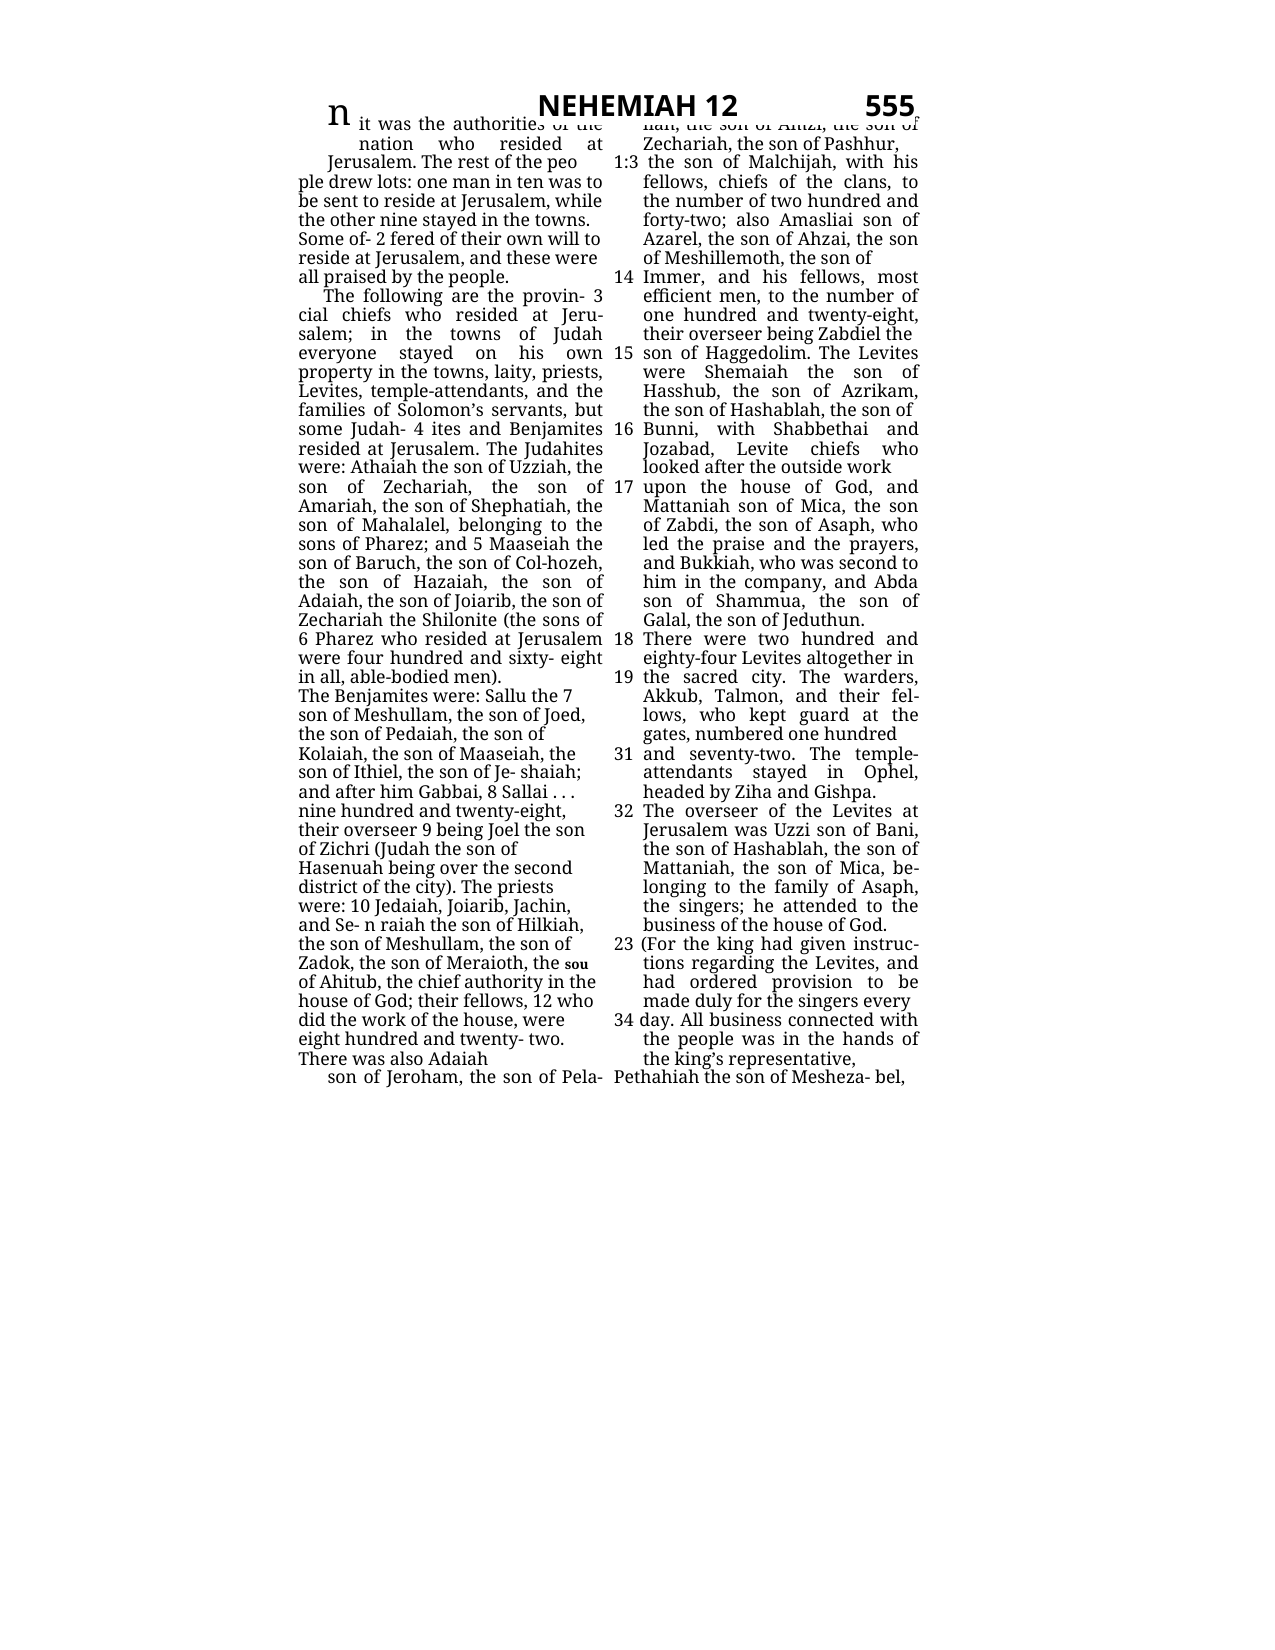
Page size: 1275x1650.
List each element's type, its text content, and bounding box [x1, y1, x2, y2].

list There were two hundred and eighty-four Levites altogether in [614, 630, 919, 668]
text The Benjamites were: Sallu the 7 son of Meshullam, the son of Joed, the son of Pedaiah, the son of Kolaiah, the son of Maaseiah, the son of Ithiel, the son of Je- shaiah; and after him Gabbai, 8 Sallai . . . nine hundred and twenty-eight, their overseer 9 being Joel the son of Zichri (Judah the son of Hasenuah being over the second district of the city). The priests were: 10 Jedaiah, Joiarib, Jachin, and Se- n raiah the son of Hilkiah, the son of Meshullam, the son of Zadok, the son of Meraioth, the sou of Ahitub, the chief authority in the house of God; their fellows, 12 who did the work of the house, were eight hundred and twenty- two. There was also Adaiah [298, 687, 603, 1069]
text 34 day. All business connected with the people was in the hands of the king’s representative, [614, 1012, 919, 1069]
list The overseer of the Levites at Jerusalem was Uzzi son of Bani, the son of Hashablah, the son of Mattaniah, the son of Mica, be­longing to the family of Asaph, the singers; he attended to the business of the house of God. [614, 802, 919, 935]
list and seventy-two. The temple- attendants stayed in Ophel, headed by Ziha and Gishpa. [614, 745, 919, 802]
text son of Jeroham, the son of Pela- liah, the son of Amzi, the son of Zechariah, the son of Pashhur, [643, 117, 919, 154]
list Immer, and his fellows, most efficient men, to the number of one hundred and twenty-eight, their overseer being Zabdiel the [614, 268, 919, 344]
text nit was the authorities of the nation who resided at Jerusalem. The rest of the peo­ [327, 116, 603, 173]
text ple drew lots: one man in ten was to be sent to reside at Jeru­salem, while the other nine stayed in the towns. Some of- 2 fered of their own will to reside at Jerusalem, and these were all praised by the people. [298, 173, 603, 287]
text 1:3 the son of Malchijah, with his fellows, chiefs of the clans, to the number of two hundred and forty-two; also Amasliai son of Azarel, the son of Ahzai, the son of Meshillemoth, the son of [614, 154, 919, 268]
list Bunni, with Shabbethai and Jozabad, Levite chiefs who looked after the outside work [614, 421, 919, 478]
text The following are the provin- 3 cial chiefs who resided at Jeru­salem; in the towns of Judah everyone stayed on his own property in the towns, laity, priests, Levites, temple-attend­ants, and the families of Solo­mon’s servants, but some Judah- 4 ites and Benjamites resided at Jerusalem. The Judahites were: Athaiah the son of Uzziah, the son of Zechariah, the son of Amariah, the son of Shephatiah, the son of Mahalalel, belonging to the sons of Pharez; and 5 Maaseiah the son of Baruch, the son of Col-hozeh, the son of Hazaiah, the son of Adaiah, the son of Joiarib, the son of Zecha­riah the Shilonite (the sons of 6 Pharez who resided at Jerusalem were four hundred and sixty- eight in all, able-bodied men). [298, 287, 603, 687]
list the sacred city. The warders, Akkub, Talmon, and their fel­lows, who kept guard at the gates, numbered one hundred [614, 668, 919, 745]
text 23 (For the king had given instruc­tions regarding the Levites, and had ordered provision to be made duly for the singers every [614, 935, 919, 1012]
list son of Haggedolim. The Levites were Shemaiah the son of Hasshub, the son of Azrikam, the son of Hashablah, the son of [614, 344, 919, 421]
text son of Jeroham, the son of Pela- liah, the son of Amzi, the son of Zechariah, the son of Pashhur, [327, 1069, 603, 1088]
list upon the house of God, and Mattaniah son of Mica, the son of Zabdi, the son of Asaph, who led the praise and the prayers, and Bukkiah, who was second to him in the company, and Abda son of Shammua, the son of Galal, the son of Jeduthun. [614, 478, 919, 630]
